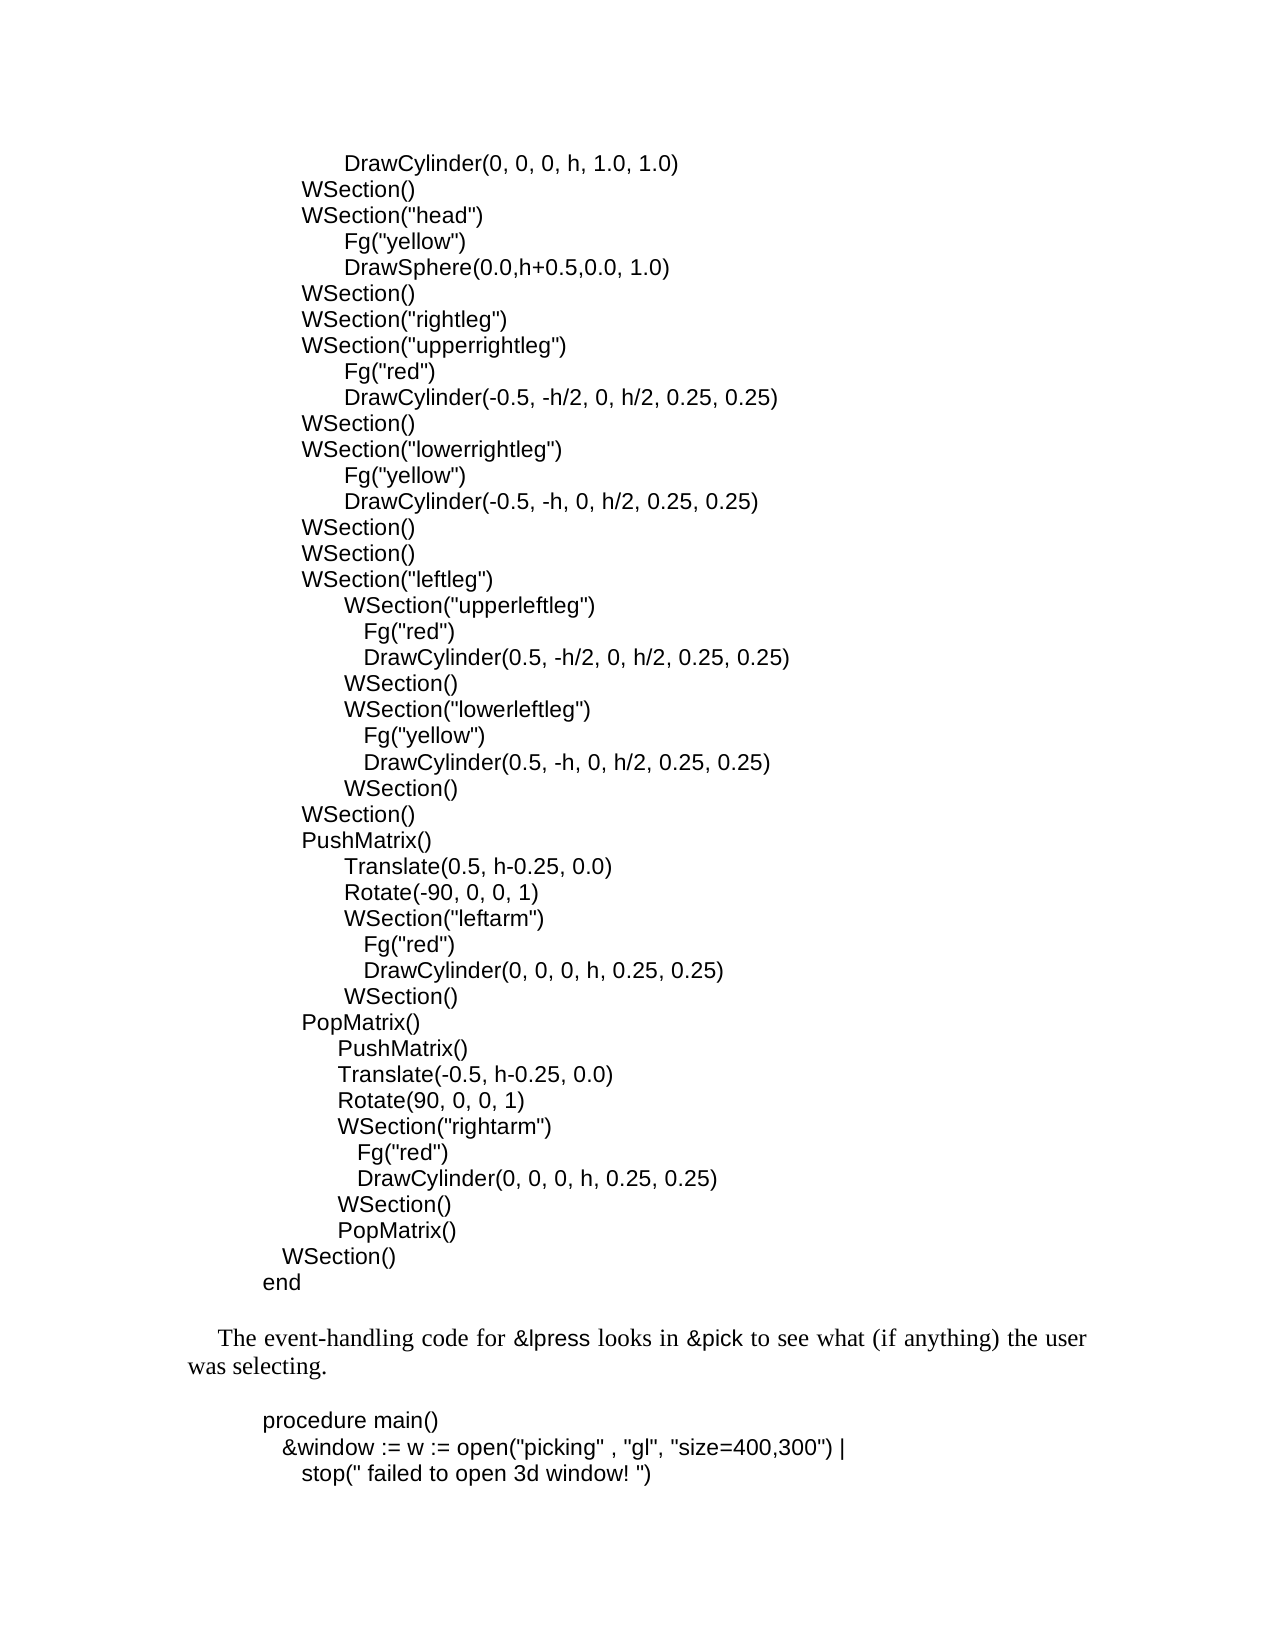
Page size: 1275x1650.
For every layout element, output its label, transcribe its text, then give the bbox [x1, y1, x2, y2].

text Fg("red") [187, 931, 1087, 957]
text DrawCylinder(0, 0, 0, h, 1.0, 1.0) [187, 150, 1087, 176]
text WSection("head") [187, 202, 1087, 228]
text DrawCylinder(0.5, -h/2, 0, h/2, 0.25, 0.25) [187, 645, 1087, 671]
text PushMatrix() [187, 827, 1087, 853]
text DrawCylinder(0, 0, 0, h, 0.25, 0.25) [187, 957, 1087, 983]
text Rotate(-90, 0, 0, 1) [187, 879, 1087, 905]
text WSection() [187, 280, 1087, 306]
text WSection() [187, 1244, 1087, 1270]
text WSection("lowerleftleg") [187, 697, 1087, 723]
text WSection("leftleg") [187, 567, 1087, 593]
text Fg("yellow") [187, 228, 1087, 254]
text WSection() [187, 801, 1087, 827]
text WSection("leftarm") [187, 905, 1087, 931]
text WSection() [187, 176, 1087, 202]
text WSection("upperleftleg") [187, 593, 1087, 619]
text WSection() [187, 775, 1087, 801]
text &window := w := open("picking" , "gl", "size=400,300") | [187, 1434, 1087, 1460]
text Fg("yellow") [187, 723, 1087, 749]
text WSection() [187, 410, 1087, 436]
text Translate(-0.5, h-0.25, 0.0) [187, 1061, 1087, 1087]
text PushMatrix() [187, 1035, 1087, 1061]
text end [187, 1270, 1087, 1296]
text WSection("rightarm") [187, 1113, 1087, 1139]
text WSection("upperrightleg") [187, 332, 1087, 358]
text procedure main() [187, 1408, 1087, 1434]
text WSection("rightleg") [187, 306, 1087, 332]
text DrawCylinder(-0.5, -h/2, 0, h/2, 0.25, 0.25) [187, 384, 1087, 410]
text DrawSphere(0.0,h+0.5,0.0, 1.0) [187, 254, 1087, 280]
text stop(" failed to open 3d window! ") [187, 1460, 1087, 1486]
text WSection() [187, 514, 1087, 541]
text WSection() [187, 541, 1087, 567]
text DrawCylinder(0.5, -h, 0, h/2, 0.25, 0.25) [187, 749, 1087, 775]
text WSection() [187, 671, 1087, 697]
text Fg("yellow") [187, 462, 1087, 488]
text PopMatrix() [187, 1009, 1087, 1035]
text WSection() [187, 983, 1087, 1009]
text DrawCylinder(-0.5, -h, 0, h/2, 0.25, 0.25) [187, 488, 1087, 514]
text Fg("red") [187, 358, 1087, 384]
text Rotate(90, 0, 0, 1) [187, 1087, 1087, 1113]
text PopMatrix() [187, 1218, 1087, 1244]
text WSection("lowerrightleg") [187, 436, 1087, 462]
text Fg("red") [187, 1139, 1087, 1166]
text WSection() [187, 1192, 1087, 1218]
text Translate(0.5, h-0.25, 0.0) [187, 853, 1087, 879]
text Fg("red") [187, 619, 1087, 645]
text The event-handling code for &lpress looks in &pick to see what (if anything) the user was selecting. [187, 1324, 1087, 1380]
text DrawCylinder(0, 0, 0, h, 0.25, 0.25) [187, 1166, 1087, 1192]
